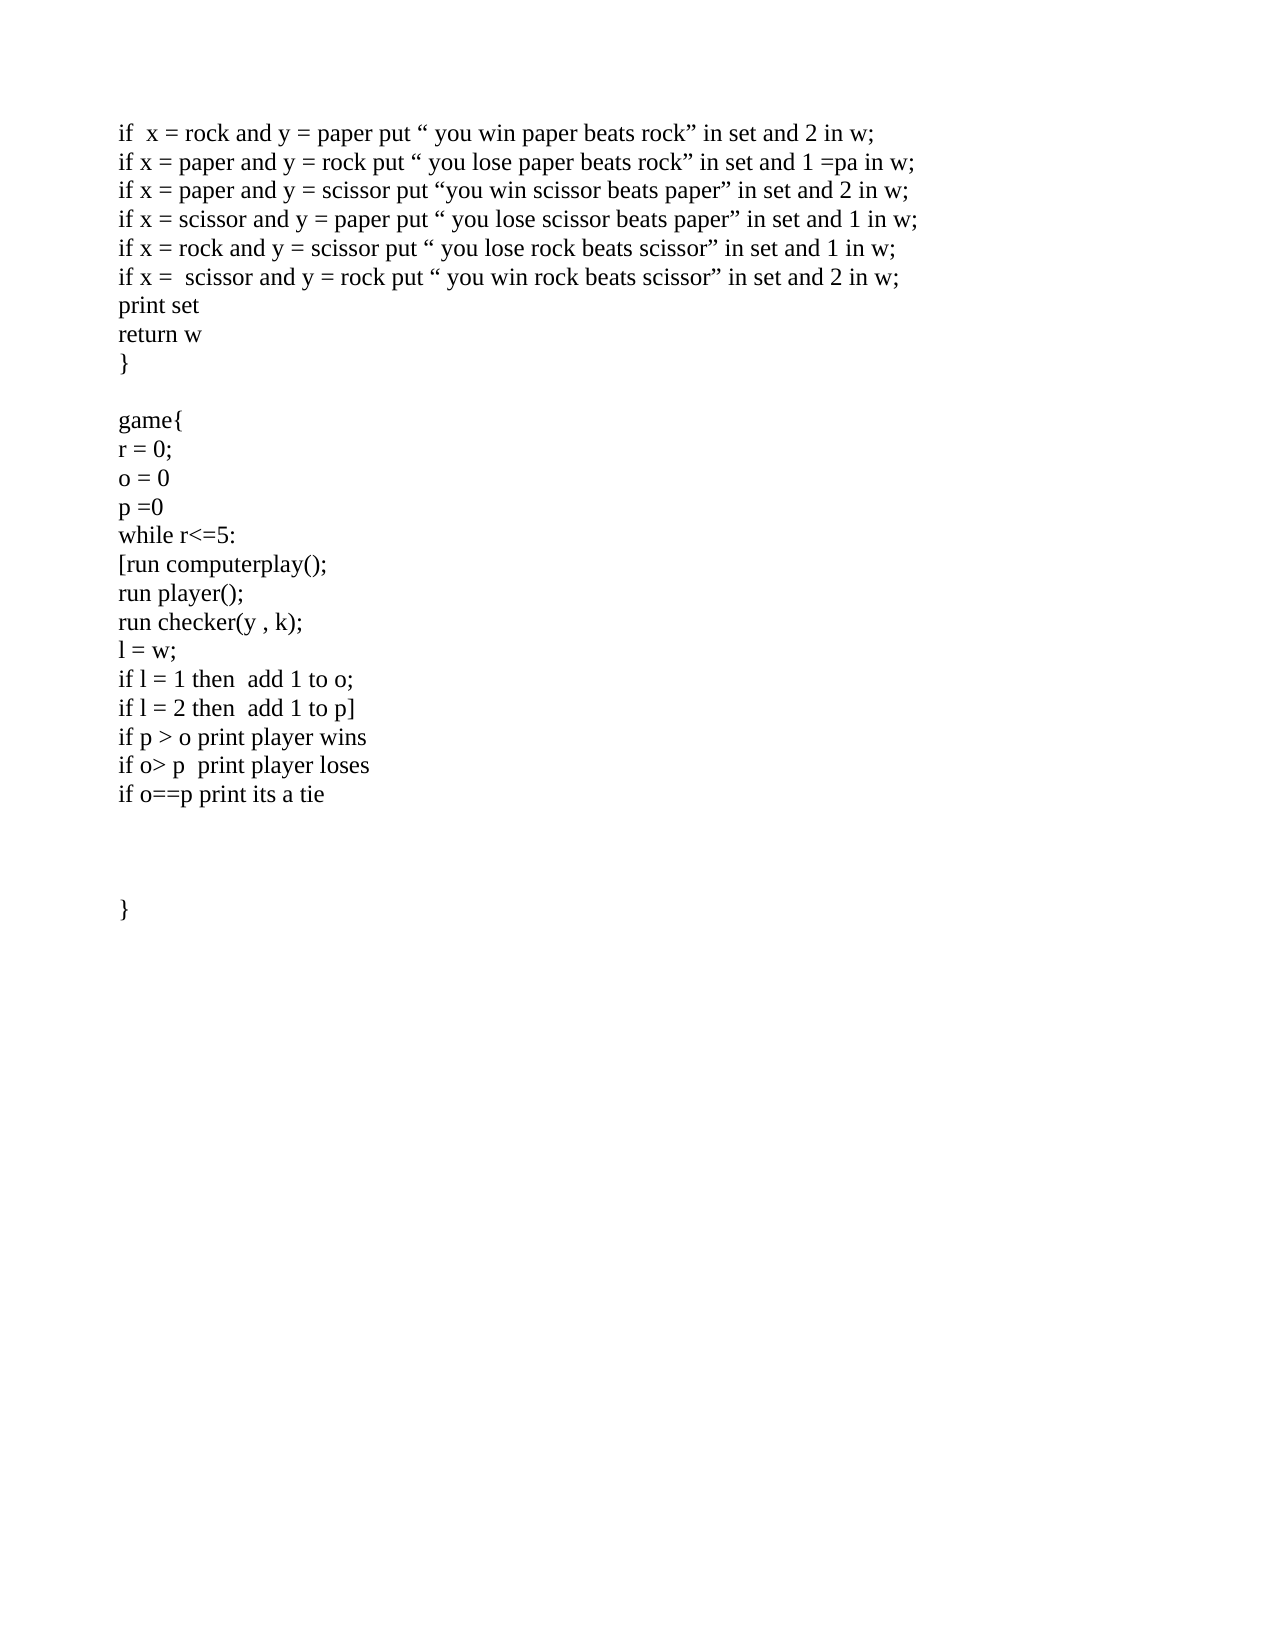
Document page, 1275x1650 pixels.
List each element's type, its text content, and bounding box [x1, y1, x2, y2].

text if o==p print its a tie [118, 779, 1157, 808]
text run player(); [118, 578, 1157, 607]
text return w [118, 319, 1157, 348]
text } [118, 348, 1157, 377]
text if l = 1 then add 1 to o; [118, 664, 1157, 693]
text r = 0; [118, 434, 1157, 463]
text if l = 2 then add 1 to p] [118, 693, 1157, 722]
text } [118, 894, 1157, 923]
text game{ [118, 406, 1157, 434]
text if x = paper and y = rock put “ you lose paper beats rock” in set and 1 =pa in w; [118, 147, 1157, 176]
text run checker(y , k); [118, 607, 1157, 636]
text while r<=5: [118, 521, 1157, 549]
text if x = rock and y = paper put “ you win paper beats rock” in set and 2 in w; [118, 118, 1157, 147]
text o = 0 [118, 463, 1157, 492]
text if p > o print player wins [118, 722, 1157, 751]
text if x = scissor and y = paper put “ you lose scissor beats paper” in set and 1 in w; [118, 204, 1157, 233]
text l = w; [118, 636, 1157, 664]
text p =0 [118, 492, 1157, 521]
text if x = scissor and y = rock put “ you win rock beats scissor” in set and 2 in w; [118, 262, 1157, 291]
text if o> p print player loses [118, 751, 1157, 779]
text if x = rock and y = scissor put “ you lose rock beats scissor” in set and 1 in w; [118, 233, 1157, 262]
text if x = paper and y = scissor put “you win scissor beats paper” in set and 2 in w; [118, 176, 1157, 204]
text [run computerplay(); [118, 549, 1157, 578]
text print set [118, 291, 1157, 319]
